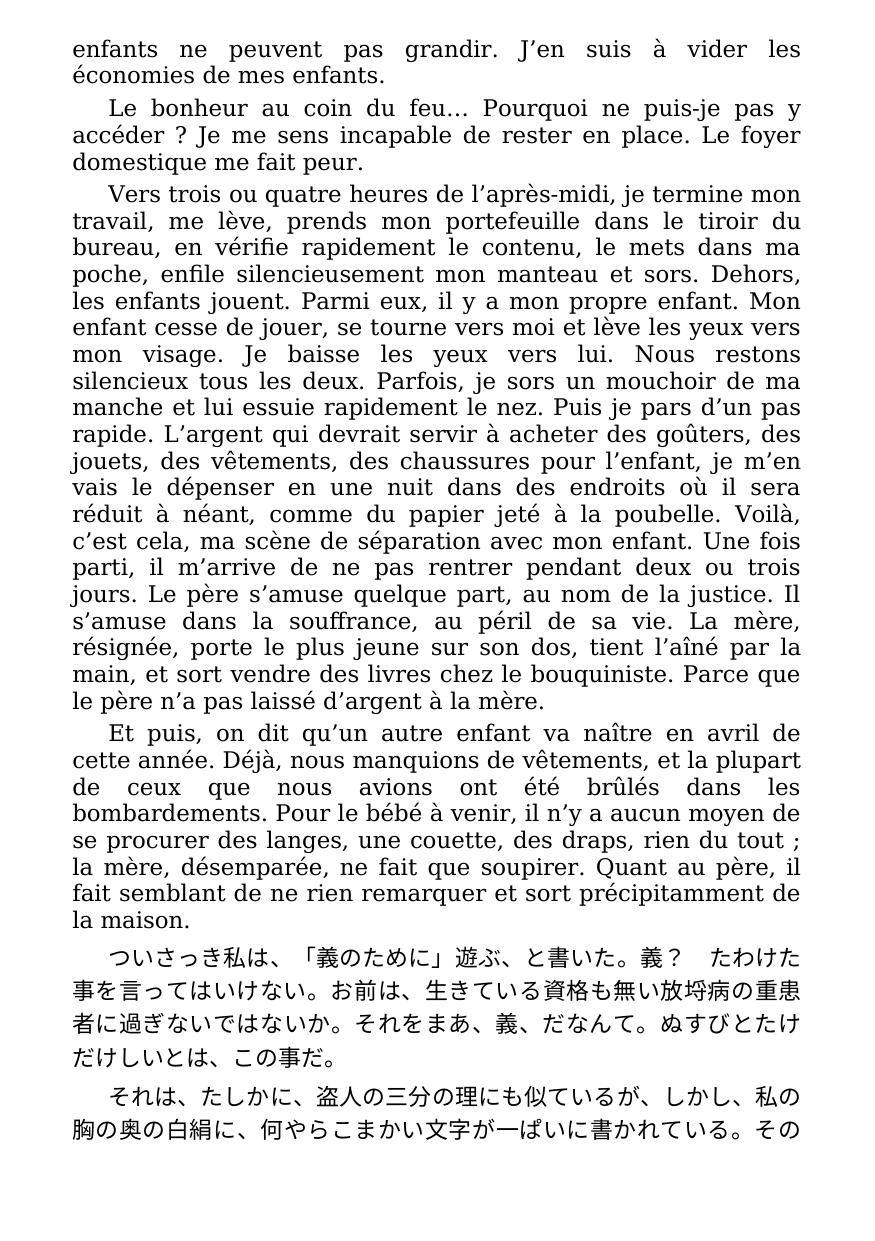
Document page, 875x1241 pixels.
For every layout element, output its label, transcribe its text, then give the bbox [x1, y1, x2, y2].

text ついさっき私は、「義のために」遊ぶ、と書いた。義？ たわけた事を言ってはいけない。お前は、生きている資格も無い放埒病の重患者に過ぎないではないか。それをまあ、義、だなんて。ぬすびとたけだけしいとは、この事だ。 [72, 940, 802, 1073]
text それは、たしかに、盗人の三分の理にも似ているが、しかし、私の胸の奥の白絹に、何やらこまかい文字が一ぱいに書かれている。その [72, 1079, 802, 1145]
text Le bonheur au coin du feu… Pourquoi ne puis-je pas y accéder ? Je me sens incapable de rester en place. Le foyer domestique me fait peur. [72, 95, 802, 175]
text enfants ne peuvent pas grandir. J’en suis à vider les économies de mes enfants. [72, 36, 802, 89]
text Vers trois ou quatre heures de l’après-midi, je termine mon travail, me lève, prends mon portefeuille dans le tiroir du bureau, en vérifie rapidement le contenu, le mets dans ma poche, enfile silencieusement mon manteau et sors. Dehors, les enfants jouent. Parmi eux, il y a mon propre enfant. Mon enfant cesse de jouer, se tourne vers moi et lève les yeux vers mon visage. Je baisse les yeux vers lui. Nous restons silencieux tous les deux. Parfois, je sors un mouchoir de ma manche et lui essuie rapidement le nez. Puis je pars d’un pas rapide. L’argent qui devrait servir à acheter des goûters, des jouets, des vêtements, des chaussures pour l’enfant, je m’en vais le dépenser en une nuit dans des endroits où il sera réduit à néant, comme du papier jeté à la poubelle. Voilà, c’est cela, ma scène de séparation avec mon enfant. Une fois parti, il m’arrive de ne pas rentrer pendant deux ou trois jours. Le père s’amuse quelque part, au nom de la justice. Il s’amuse dans la souffrance, au péril de sa vie. La mère, résignée, porte le plus jeune sur son dos, tient l’aîné par la main, et sort vendre des livres chez le bouquiniste. Parce que le père n’a pas laissé d’argent à la mère. [72, 181, 802, 714]
text Et puis, on dit qu’un autre enfant va naître en avril de cette année. Déjà, nous manquions de vêtements, et la plupart de ceux que nous avions ont été brûlés dans les bombardements. Pour le bébé à venir, il n’y a aucun moyen de se procurer des langes, une couette, des draps, rien du tout ; la mère, désemparée, ne fait que soupirer. Quant au père, il fait semblant de ne rien remarquer et sort précipitamment de la maison. [72, 721, 802, 934]
